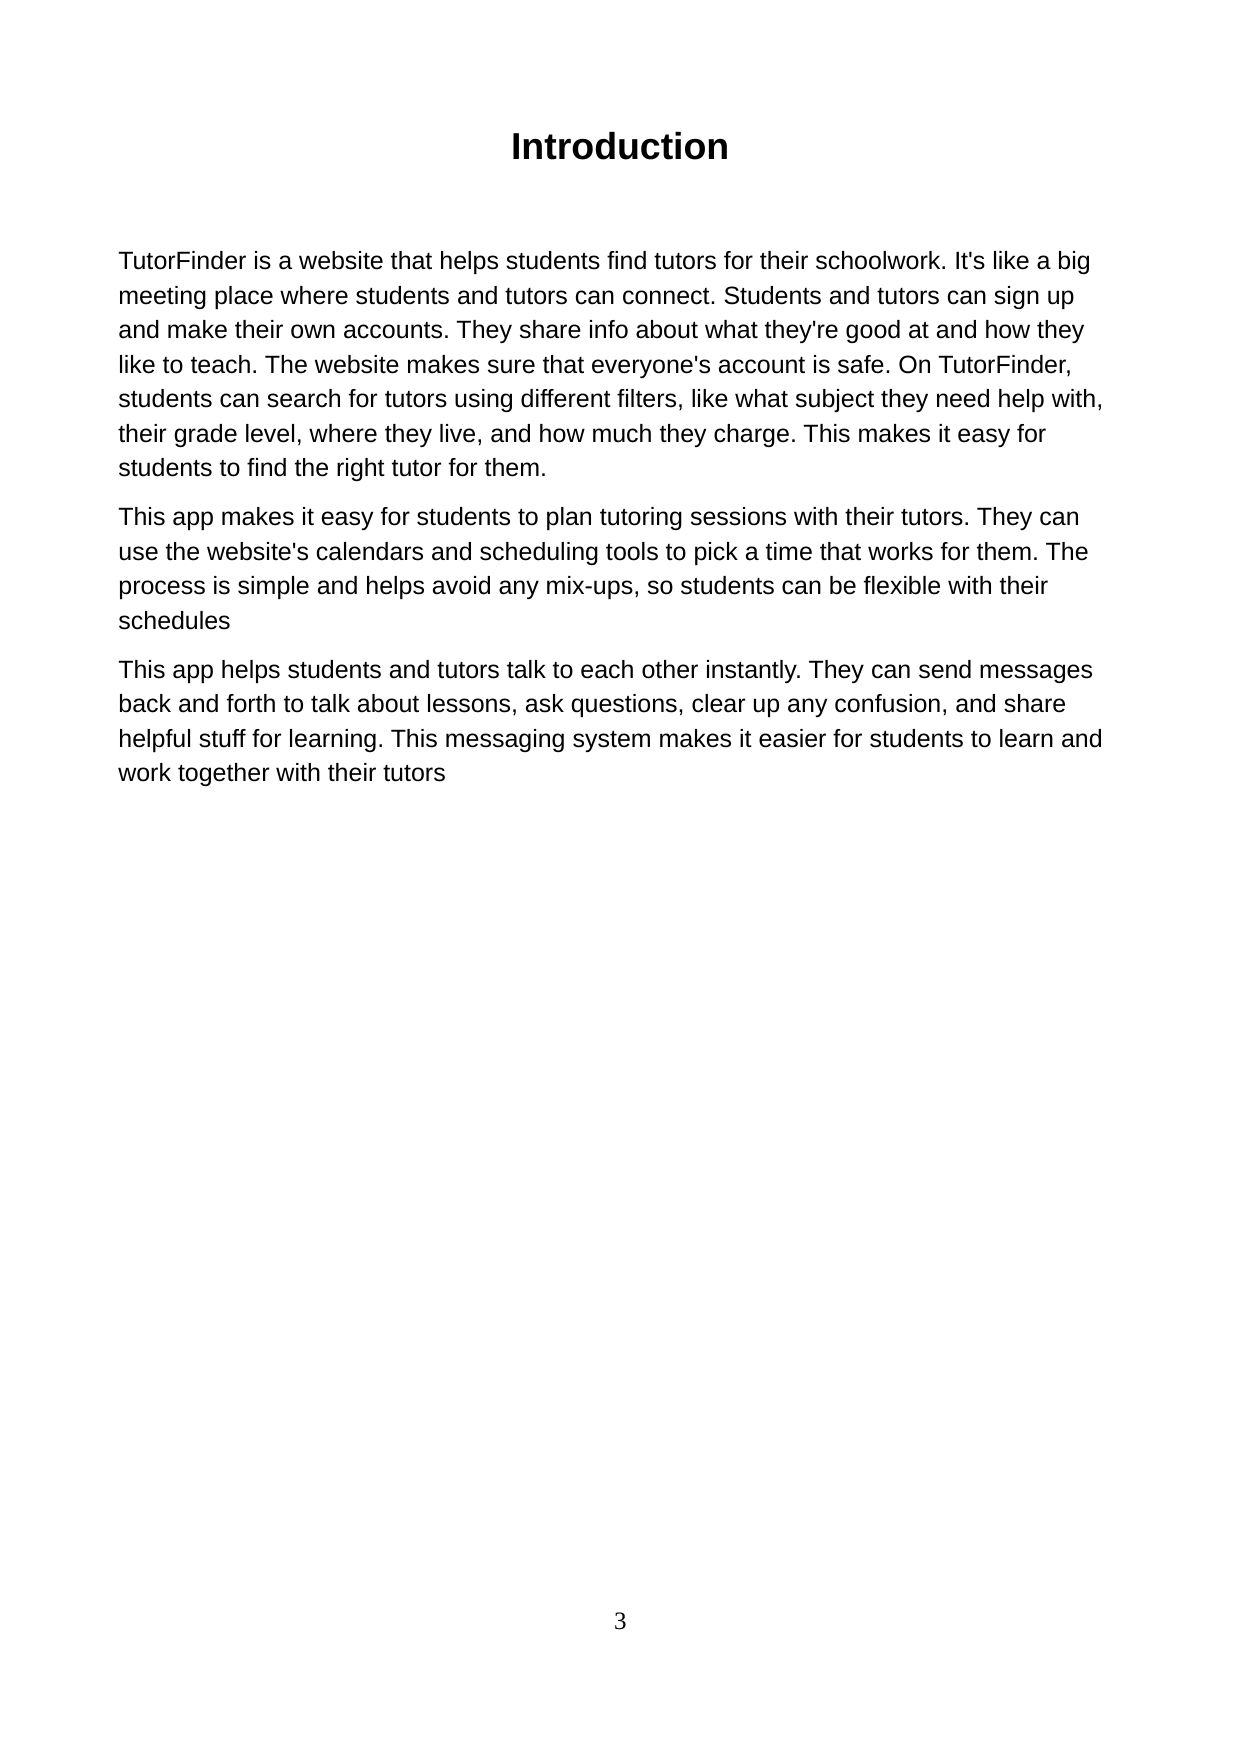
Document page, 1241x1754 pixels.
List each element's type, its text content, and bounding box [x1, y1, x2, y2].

text TutorFinder is a website that helps students find tutors for their schoolwork. It's like a big meeting place where students and tutors can connect. Students and tutors can sign up and make their own accounts. They share info about what they're good at and how they like to teach. The website makes sure that everyone's account is safe. On TutorFinder, students can search for tutors using different filters, like what subject they need help with, their grade level, where they live, and how much they charge. This makes it easy for students to find the right tutor for them. [118, 246, 1122, 482]
subtitle Introduction [118, 124, 1122, 167]
text This app helps students and tutors talk to each other instantly. They can send messages back and forth to talk about lessons, ask questions, clear up any confusion, and share helpful stuff for learning. This messaging system makes it easier for students to learn and work together with their tutors [118, 655, 1122, 787]
text This app makes it easy for students to plan tutoring sessions with their tutors. They can use the website's calendars and scheduling tools to pick a time that works for them. The process is simple and helps avoid any mix-ups, so students can be flexible with their schedules [118, 502, 1122, 634]
